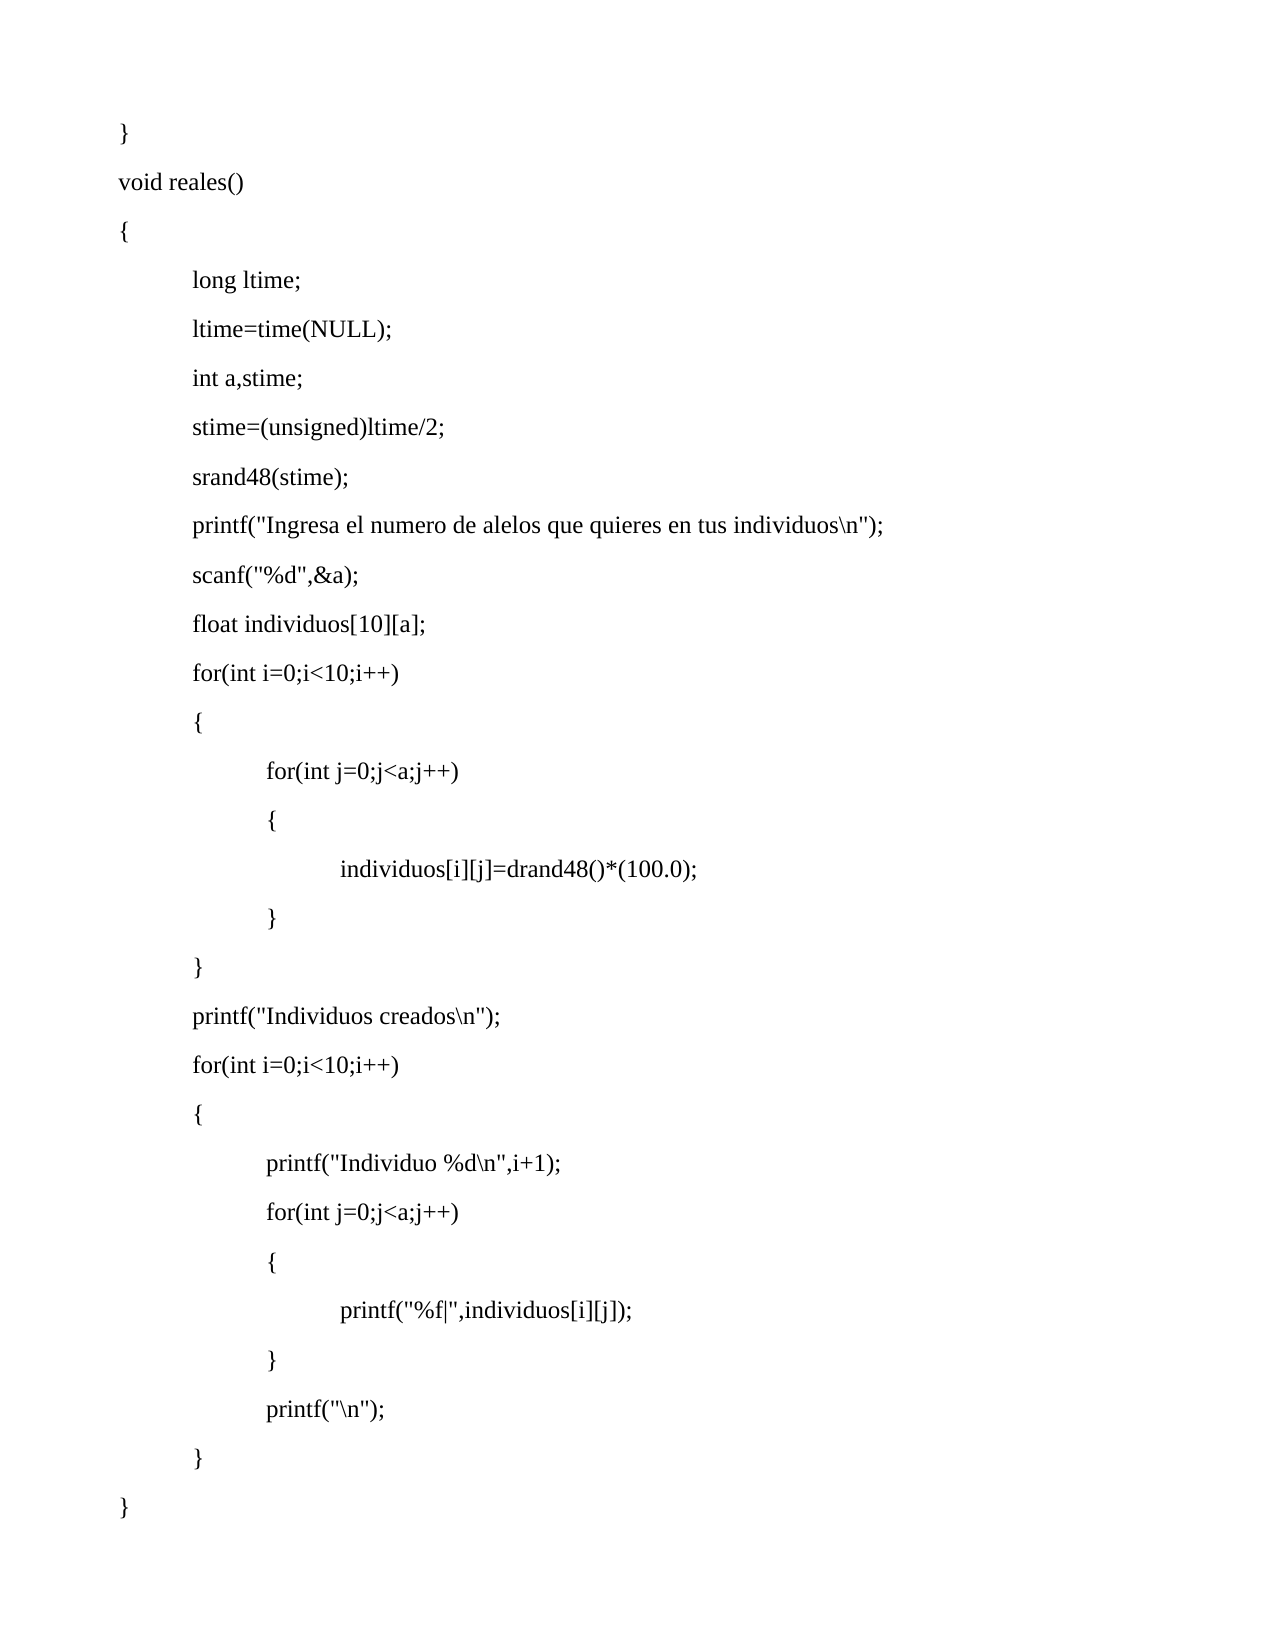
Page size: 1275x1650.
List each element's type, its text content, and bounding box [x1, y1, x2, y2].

text { [118, 805, 1157, 834]
text } [118, 903, 1157, 932]
text } [118, 1345, 1157, 1373]
text individuos[i][j]=drand48()*(100.0); [118, 854, 1157, 883]
text int a,stime; [118, 363, 1157, 392]
text printf("Individuos creados\n"); [118, 1001, 1157, 1030]
text } [118, 118, 1157, 147]
text } [118, 1443, 1157, 1472]
text long ltime; [118, 265, 1157, 294]
text for(int j=0;j<a;j++) [118, 1197, 1157, 1226]
text srand48(stime); [118, 462, 1157, 490]
text printf("%f|",individuos[i][j]); [118, 1296, 1157, 1324]
text { [118, 1247, 1157, 1275]
text { [118, 1099, 1157, 1128]
text for(int j=0;j<a;j++) [118, 756, 1157, 785]
text float individuos[10][a]; [118, 609, 1157, 637]
text printf("\n"); [118, 1394, 1157, 1422]
text printf("Ingresa el numero de alelos que quieres en tus individuos\n"); [118, 511, 1157, 539]
text void reales() [118, 167, 1157, 196]
text scanf("%d",&a); [118, 560, 1157, 588]
text for(int i=0;i<10;i++) [118, 1050, 1157, 1079]
text { [118, 707, 1157, 736]
text { [118, 216, 1157, 245]
text printf("Individuo %d\n",i+1); [118, 1148, 1157, 1177]
text } [118, 952, 1157, 981]
text stime=(unsigned)ltime/2; [118, 412, 1157, 441]
text } [118, 1492, 1157, 1521]
text ltime=time(NULL); [118, 314, 1157, 343]
text for(int i=0;i<10;i++) [118, 658, 1157, 687]
